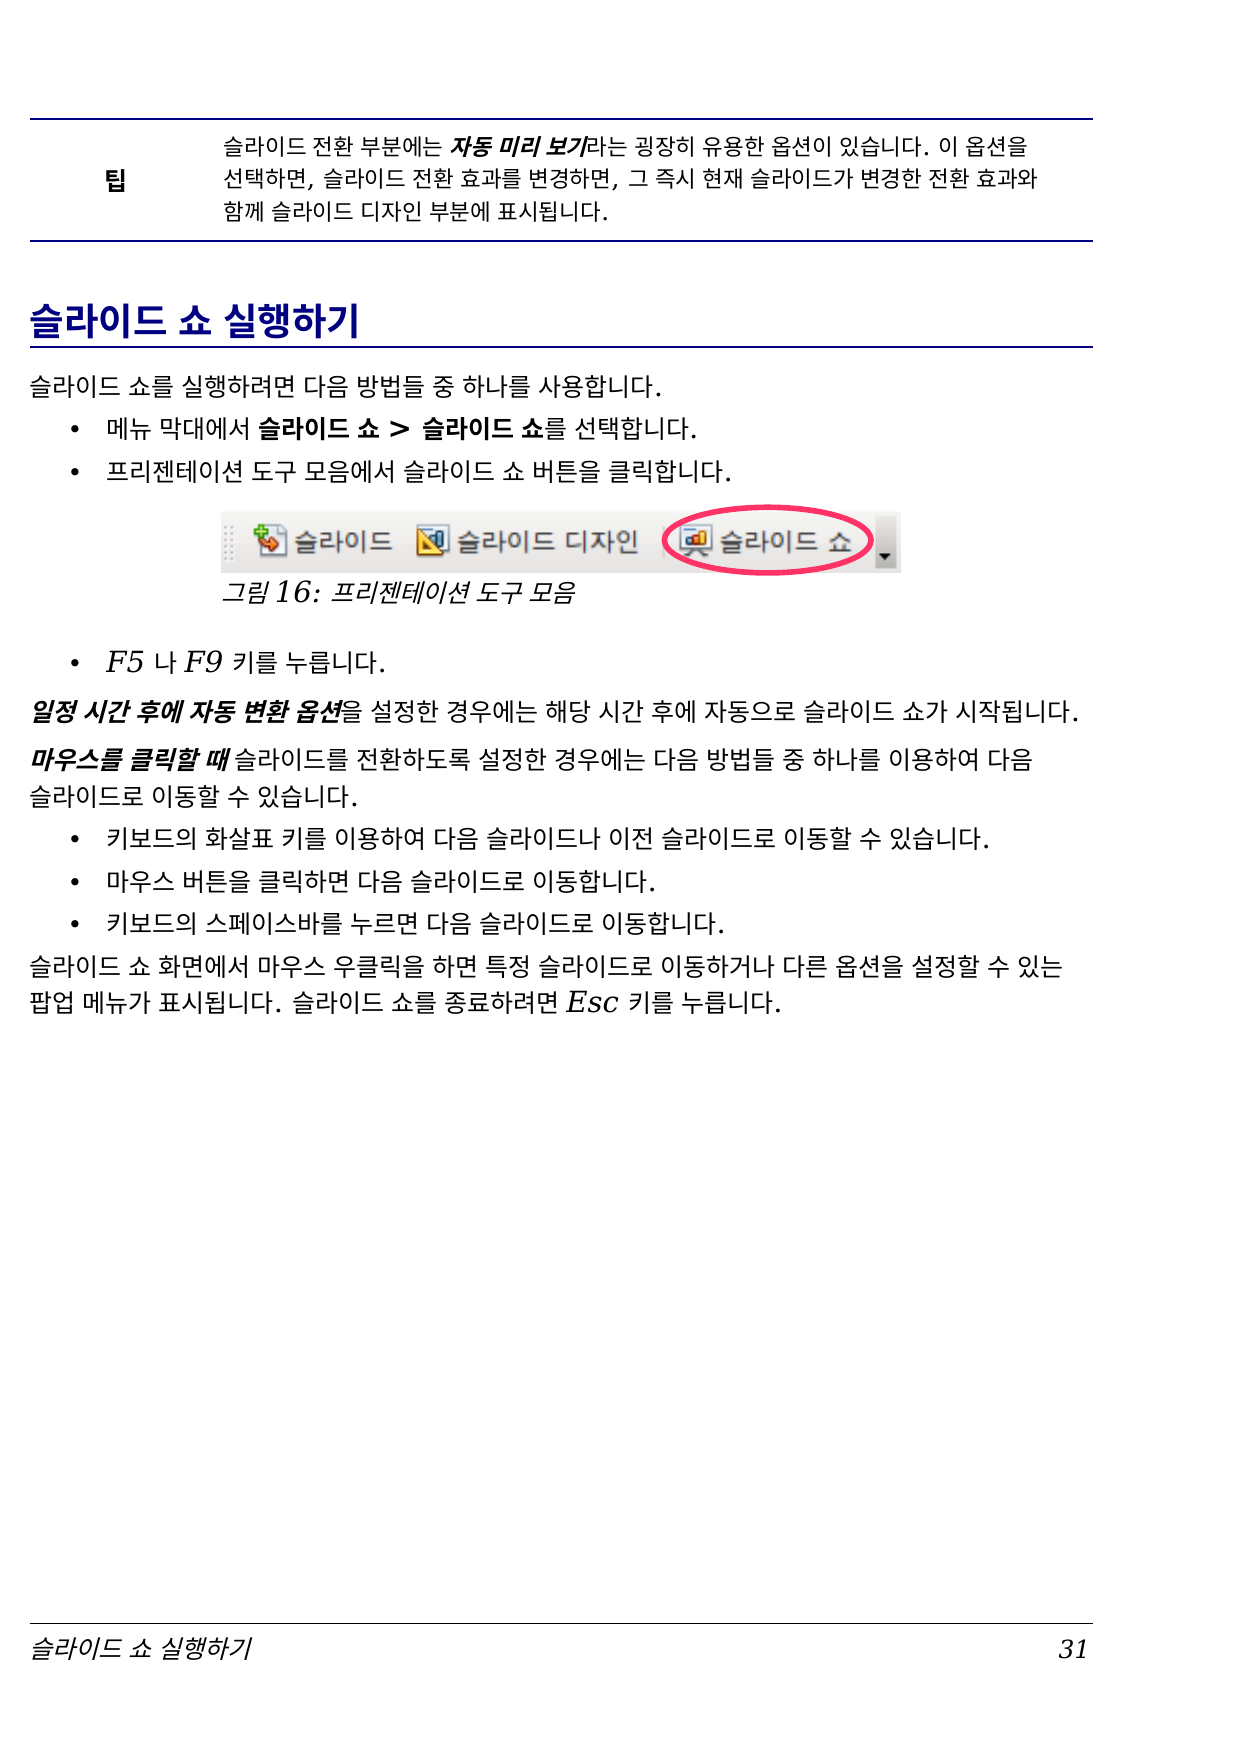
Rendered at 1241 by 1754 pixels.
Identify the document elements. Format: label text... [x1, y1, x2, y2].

list 마우스 버튼을 클릭하면 다음 슬라이드로 이동합니다. [67, 862, 1093, 898]
list 슬라이드 쇼를 실행하려면 다음 방법들 중 하나를 사용합니다. [29, 367, 1093, 403]
list 키보드의 스페이스바를 누르면 다음 슬라이드로 이동합니다. [67, 905, 1093, 941]
table_header 팁 [30, 120, 202, 240]
list 프리젠테이션 도구 모음에서 슬라이드 쇼 버튼을 클릭합니다. [67, 452, 1093, 488]
text 일정 시간 후에 자동 변환 옵션을 설정한 경우에는 해당 시간 후에 자동으로 슬라이드 쇼가 시작됩니다. [29, 692, 1093, 728]
text 그림 16: 프리젠테이션 도구 모음 [221, 573, 901, 609]
picture [668, 511, 867, 570]
picture [816, 510, 901, 573]
subtitle 슬라이드 쇼 실행하기 [29, 292, 1093, 348]
list F5 나 F9 키를 누릅니다. [67, 643, 1093, 679]
list 메뉴 막대에서 슬라이드 쇼 > 슬라이드 쇼를 선택합니다. [67, 410, 1093, 446]
list 키보드의 화살표 키를 이용하여 다음 슬라이드나 이전 슬라이드로 이동할 수 있습니다. [67, 820, 1093, 856]
picture [221, 510, 719, 573]
table_header 슬라이드 전환 부분에는 자동 미리 보기라는 굉장히 유용한 옵션이 있습니다. 이 옵션을 선택하면, 슬라이드 전환 효과를 변경하면, 그 즉시 현재 슬라이드가 변경한 전환 효과와 함께 슬라이드 디자인 부분에 표시됩니다. [203, 120, 1093, 240]
list 마우스를 클릭할 때 슬라이드를 전환하도록 설정한 경우에는 다음 방법들 중 하나를 이용하여 다음 슬라이드로 이동할 수 있습니다. [29, 741, 1093, 813]
text 슬라이드 쇼 화면에서 마우스 우클릭을 하면 특정 슬라이드로 이동하거나 다른 옵션을 설정할 수 있는 팝업 메뉴가 표시됩니다. 슬라이드 쇼를 종료하려면 Esc 키를 누릅니다. [29, 947, 1093, 1020]
